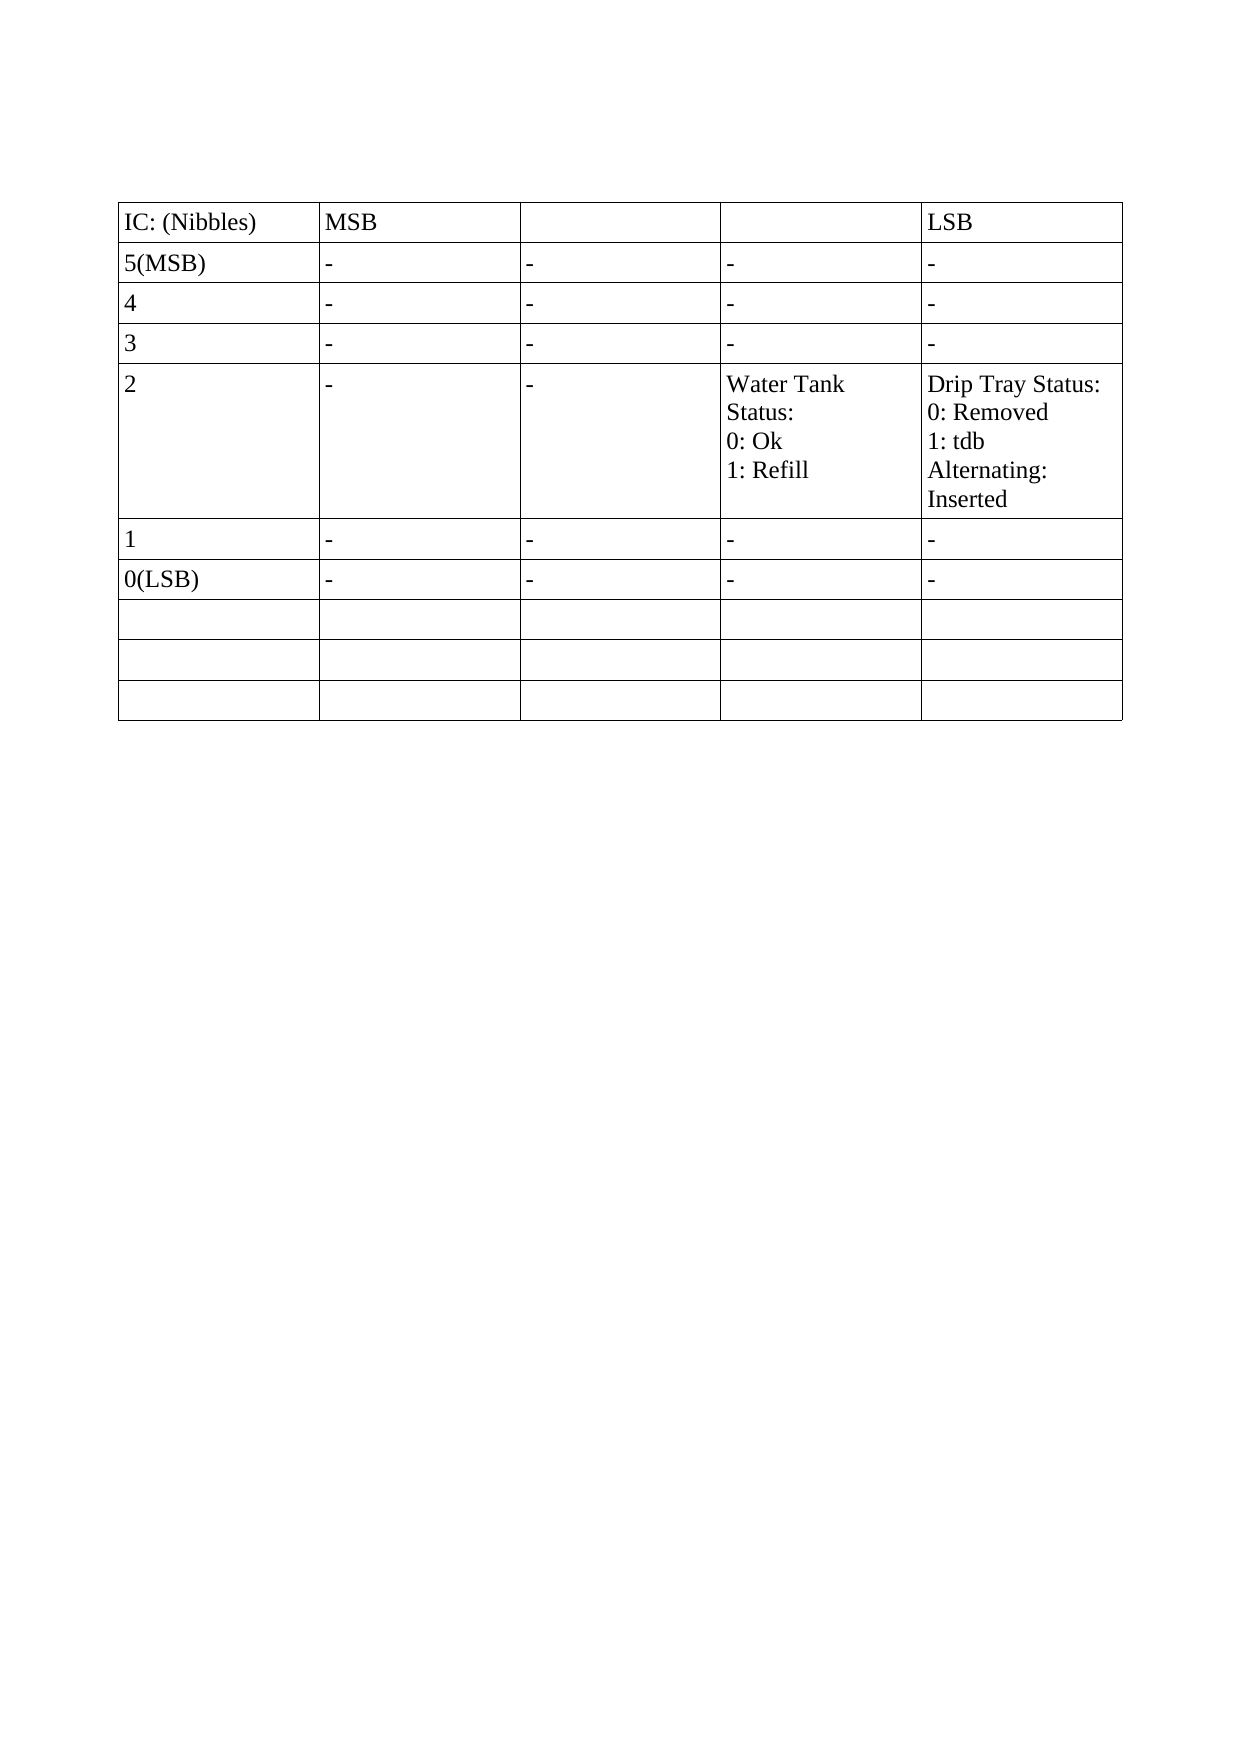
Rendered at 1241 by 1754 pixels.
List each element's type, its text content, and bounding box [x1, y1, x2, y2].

table_cell - [721, 243, 921, 282]
table_cell - [320, 283, 520, 323]
table_cell - [922, 560, 1122, 599]
table_cell [721, 600, 921, 639]
table_cell - [922, 243, 1122, 282]
table_header MSB [320, 203, 520, 242]
table_cell [922, 600, 1122, 639]
table_cell - [922, 519, 1122, 558]
table_cell [922, 640, 1122, 679]
table_header LSB [922, 203, 1122, 242]
table_cell - [721, 560, 921, 599]
table_cell [119, 640, 319, 679]
table_cell 1 [119, 519, 319, 558]
table_cell Water Tank Status: 0: Ok 1: Refill [721, 364, 921, 518]
table_cell - [521, 364, 720, 518]
table_cell [521, 640, 720, 679]
table_cell 0(LSB) [119, 560, 319, 599]
table_cell [320, 640, 520, 679]
table_cell - [320, 364, 520, 518]
table_cell - [521, 243, 720, 282]
table_header [721, 203, 921, 242]
table_cell - [922, 283, 1122, 323]
table_cell 5(MSB) [119, 243, 319, 282]
table_cell 3 [119, 324, 319, 363]
table_cell - [922, 324, 1122, 363]
table_cell - [721, 283, 921, 323]
table_cell - [320, 324, 520, 363]
table_cell Drip Tray Status: 0: Removed 1: tdb Alternating: Inserted [922, 364, 1122, 518]
table_cell [721, 681, 921, 720]
table_cell - [521, 283, 720, 323]
table_cell [521, 600, 720, 639]
table_header IC: (Nibbles) [119, 203, 319, 242]
table_cell - [521, 324, 720, 363]
table_cell [119, 600, 319, 639]
table_cell [119, 681, 319, 720]
table_cell - [320, 243, 520, 282]
table_cell 2 [119, 364, 319, 518]
table_cell [320, 681, 520, 720]
table_cell - [721, 519, 921, 558]
table_cell - [320, 519, 520, 558]
table_cell - [721, 324, 921, 363]
table_cell [721, 640, 921, 679]
table_cell - [521, 519, 720, 558]
table_cell 4 [119, 283, 319, 323]
table_cell [922, 681, 1122, 720]
table_header [521, 203, 720, 242]
table_cell - [320, 560, 520, 599]
table_cell [521, 681, 720, 720]
table_cell [320, 600, 520, 639]
table_cell - [521, 560, 720, 599]
